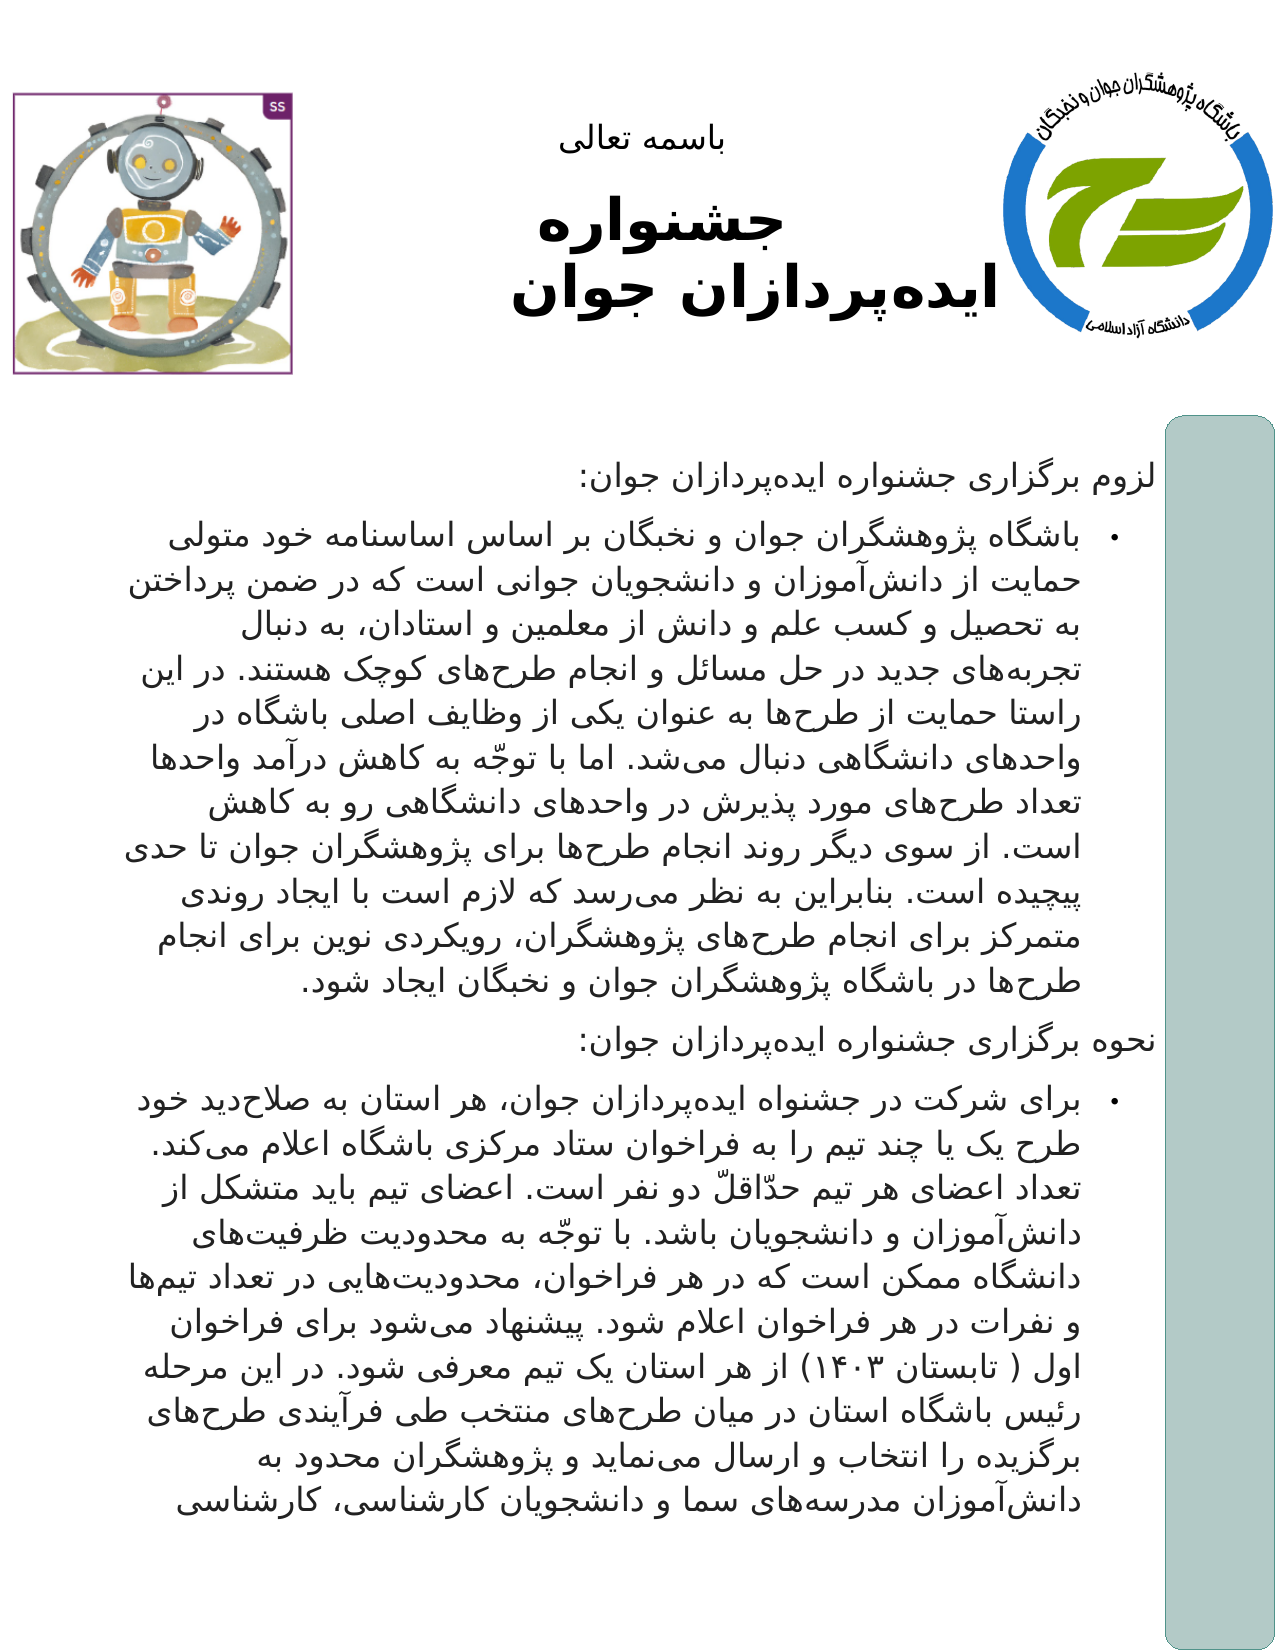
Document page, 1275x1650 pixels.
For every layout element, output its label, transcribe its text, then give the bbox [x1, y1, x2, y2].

text لزوم برگزاری جشنواره ایده‌پردازان جوان: [118, 456, 1157, 495]
text باسمه تعالی [295, 118, 1001, 157]
text نحوه برگزاری جشنواره ایده‌پردازان جوان: [118, 1021, 1157, 1059]
picture [1001, 71, 1275, 345]
text جشنواره ایده‌‌پردازان جوان [295, 186, 1157, 370]
picture [12, 85, 295, 380]
list برای شرکت در جشنواه ایده‌پردازان جوان، هر استان به صلاح‌دید خود طرح یک یا چند تیم را به فراخوان ستاد مرکزی باشگاه اعلام می‌کند. تعداد اعضای هر تیم حدّ‌اقلّ دو نفر است. اعضای تیم باید متشکل از دانش‌آموزان و دانشجویان باشد. با توجّه به محدودیت ظرفیت‌های دانشگاه ممکن است که در هر فراخوان، محدودیت‌هایی در تعداد تیم‌ها و نفرات در هر فراخوان اعلام شود. پیشنهاد می‌شود برای فراخوان اول ( تابستان ۱۴۰۳) از هر استان یک تیم معرفی شود. در این مرحله رئیس باشگاه استان در میان طرح‌های منتخب طی فرآیندی طرح‌های برگزیده را انتخاب و ارسال می‌نماید و پژوهشگران محدود به دانش‌آموزان مدرسه‌های سما و دانشجویان کارشناسی، کارشناسی ارشد و دکترای حرفه‌ای باشد. ( طرح‌های دانشجویان دکترای تخصصی مورد پذیرش قرار گرفته نشود) [118, 1080, 1119, 1520]
list باشگاه پژوهشگران جوان و نخبگان بر اساس اساسنامه خود متولی حمایت از دانش‌آموزان و دانشجویان جوانی است که در ضمن پرداختن به تحصیل و کسب علم و دانش از معلمین و استادان،‌ به دنبال تجربه‌های جدید در حل مسائل و انجام طرح‌های کوچک هستند. در این راستا حمایت از طرح‌ها به عنوان یکی از وظایف اصلی باشگاه در واحدهای دانشگاهی دنبال می‌شد. اما با توجّه به کاهش درآمد واحدها تعداد طرح‌های مورد پذیرش در واحدهای دانشگاهی رو به کاهش است. از سوی دیگر روند انجام طرح‌ها برای پژوهشگران جوان تا حدی پیچیده است. بنابراین به نظر می‌رسد که لازم است با ایجاد روندی متمرکز برای انجام طرح‌های پژوهشگران، رویکردی نوین برای انجام طرح‌ها در باشگاه پژوهشگران جوان و نخبگان ایجاد شود. [118, 516, 1119, 1000]
